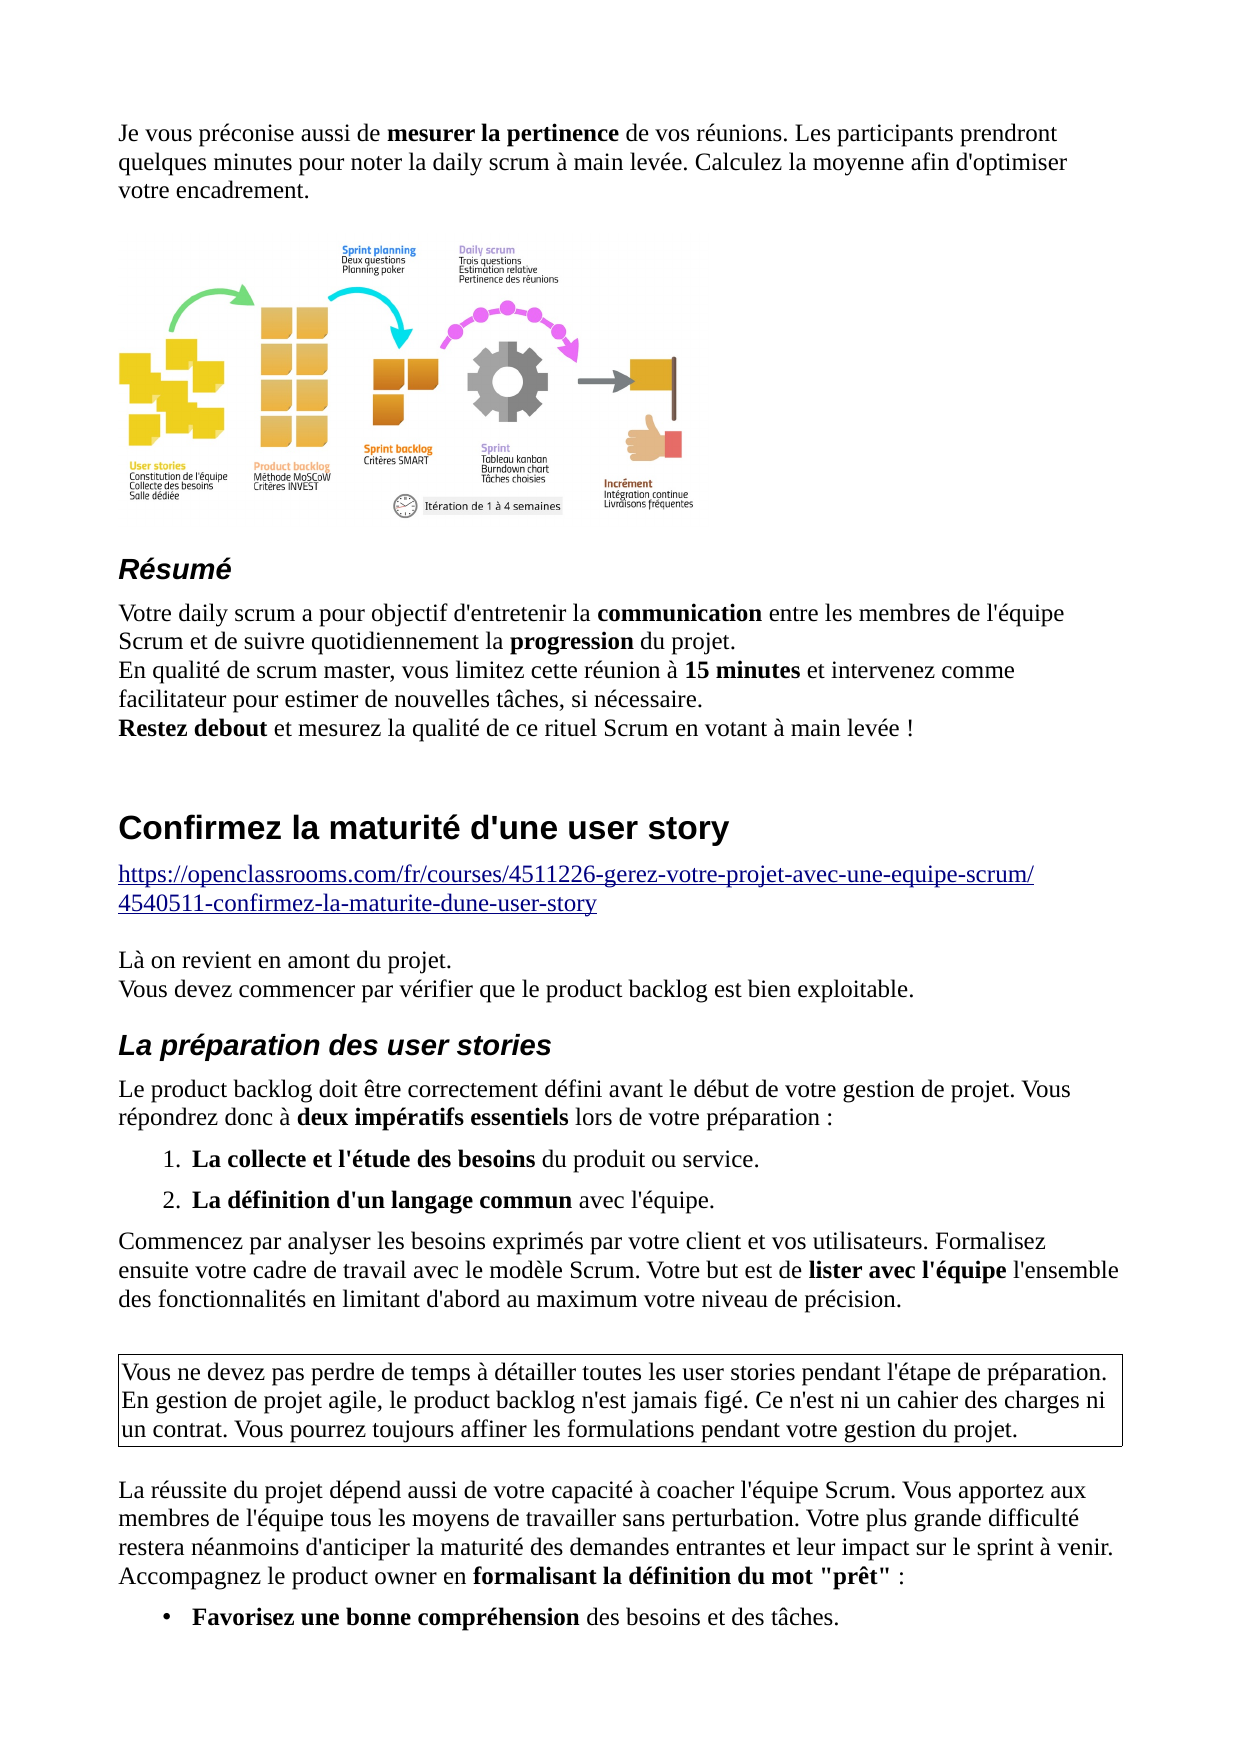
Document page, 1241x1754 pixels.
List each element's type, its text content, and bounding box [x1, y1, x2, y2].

subtitle Confirmez la maturité d'une user story [118, 808, 1122, 846]
list Favorisez une bonne compréhension des besoins et des tâches. [162, 1602, 1122, 1631]
text Commencez par analyser les besoins exprimés par votre client et vos utilisateurs. Formalisez ensuite votre cadre de travail avec le modèle Scrum. Votre but est de lister avec l'équipe l'ensemble des fonctionnalités en limitant d'abord au maximum votre niveau de précision. [118, 1226, 1122, 1312]
text Votre daily scrum a pour objectif d'entretenir la communication entre les membres de l'équipe Scrum et de suivre quotidiennement la progression du projet. En qualité de scrum master, vous limitez cette réunion à 15 minutes et intervenez comme facilitateur pour estimer de nouvelles tâches, si nécessaire. Restez debout et mesurez la qualité de ce rituel Scrum en votant à main levée ! [118, 598, 1122, 741]
subtitle La préparation des user stories [118, 1028, 1122, 1061]
picture [118, 233, 709, 527]
text https://openclassrooms.com/fr/courses/4511226-gerez-votre-projet-avec-une-equipe-scrum/4540511-confirmez-la-maturite-dune-user-story [118, 859, 1122, 916]
subtitle Résumé [118, 552, 1122, 585]
text Vous ne devez pas perdre de temps à détailler toutes les user stories pendant l'étape de préparation. En gestion de projet agile, le product backlog n'est jamais figé. Ce n'est ni un cahier des charges ni un contrat. Vous pourrez toujours affiner les formulations pendant votre gestion du projet. [119, 1355, 1122, 1446]
text Là on revient en amont du projet. [118, 945, 1122, 974]
text Vous devez commencer par vérifier que le product backlog est bien exploitable. [118, 974, 1122, 1003]
list La collecte et l'étude des besoins du produit ou service. [162, 1144, 1122, 1172]
text Je vous préconise aussi de mesurer la pertinence de vos réunions. Les participants prendront quelques minutes pour noter la daily scrum à main levée. Calculez la moyenne afin d'optimiser votre encadrement. [118, 118, 1122, 204]
list La définition d'un langage commun avec l'équipe. [162, 1185, 1122, 1214]
text La réussite du projet dépend aussi de votre capacité à coacher l'équipe Scrum. Vous apportez aux membres de l'équipe tous les moyens de travailler sans perturbation. Votre plus grande difficulté restera néanmoins d'anticiper la maturité des demandes entrantes et leur impact sur le sprint à venir. Accompagnez le product owner en formalisant la définition du mot "prêt" : [118, 1475, 1122, 1590]
text Le product backlog doit être correctement défini avant le début de votre gestion de projet. Vous répondrez donc à deux impératifs essentiels lors de votre préparation : [118, 1074, 1122, 1131]
